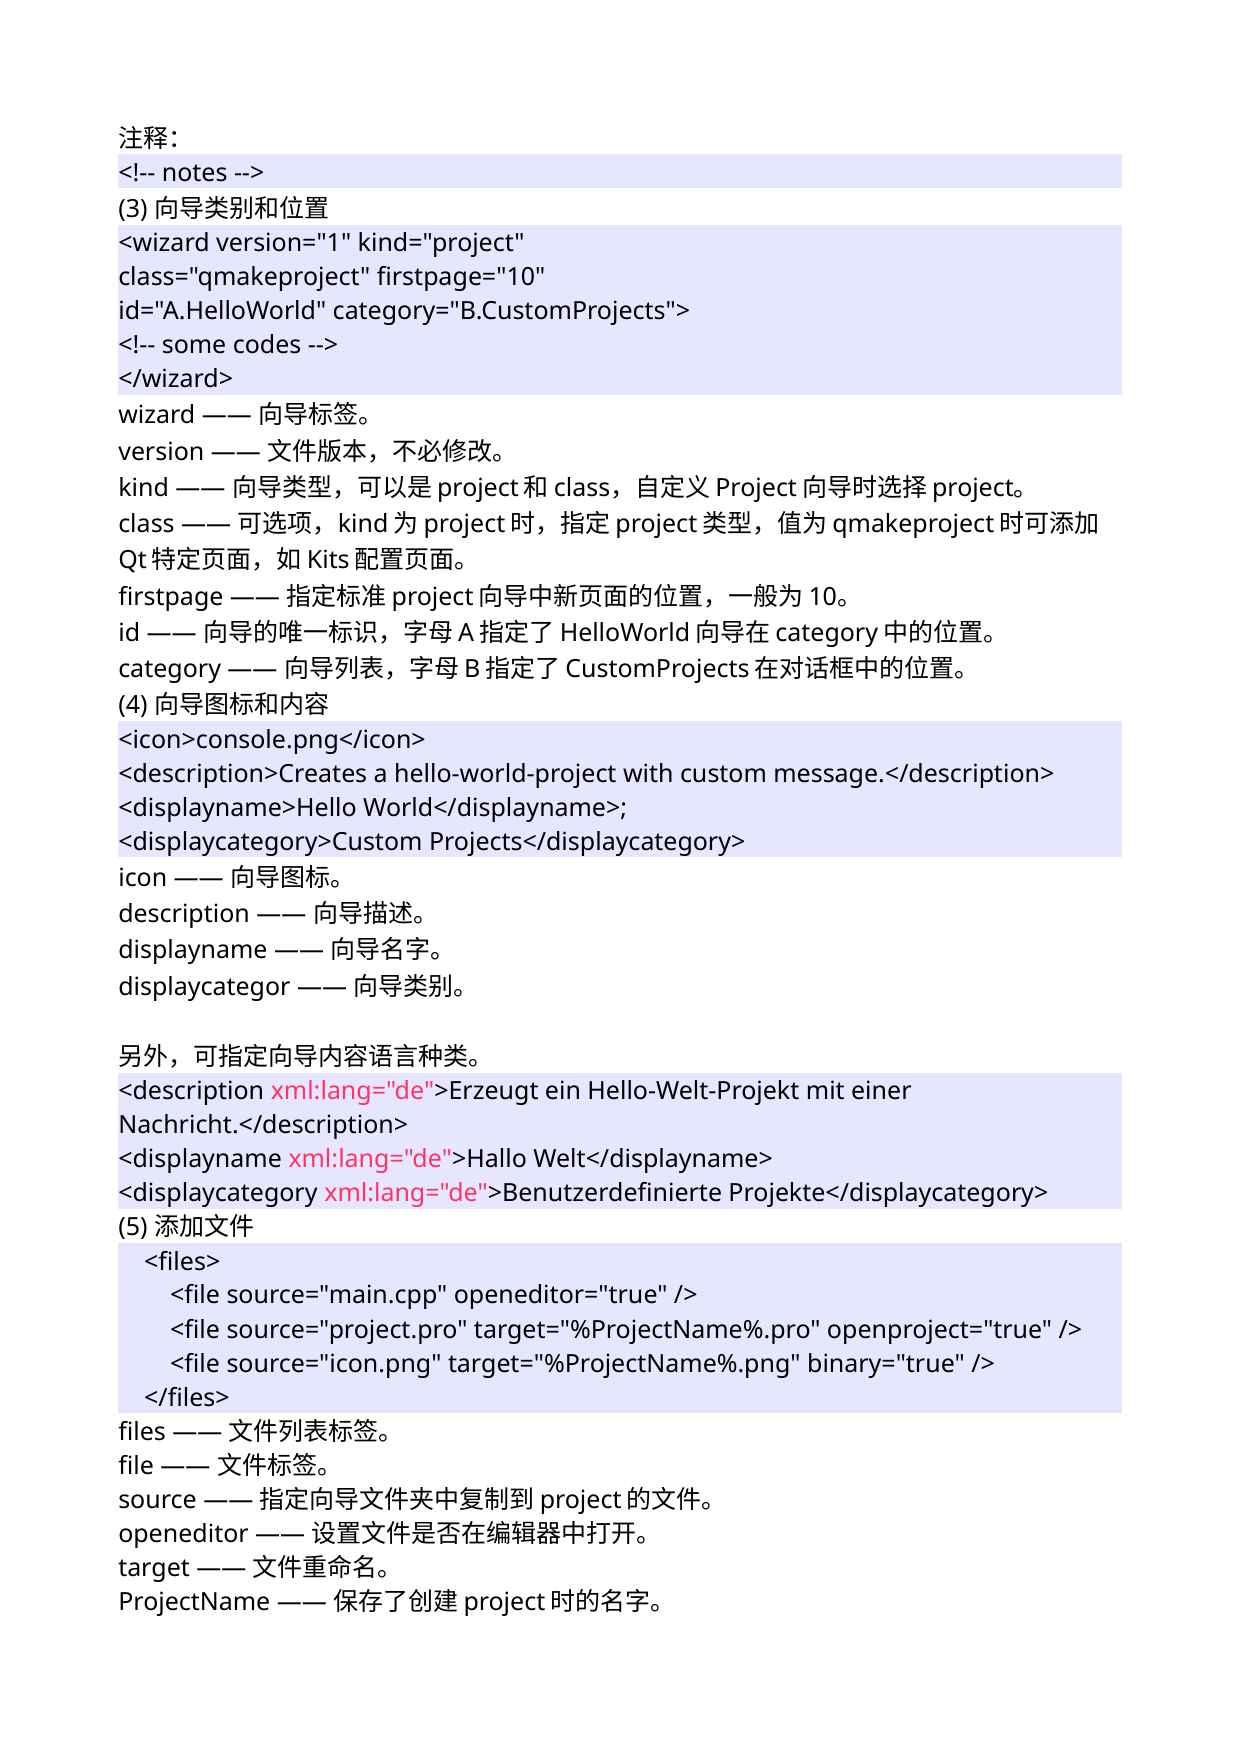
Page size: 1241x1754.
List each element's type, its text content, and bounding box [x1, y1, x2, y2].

text file —— 文件标签。 [118, 1447, 1122, 1482]
text <displayname>Hello World</displayname>; [118, 789, 1122, 823]
text files —— 文件列表标签。 [118, 1413, 1122, 1447]
text </files> [118, 1379, 1122, 1413]
text class —— 可选项，kind为project时，指定project类型，值为qmakeproject时可添加Qt特定页面，如Kits配置页面。 [118, 504, 1122, 576]
text (3) 向导类别和位置 [118, 188, 1122, 225]
text <displayname xml:lang="de">Hallo Welt</displayname> [118, 1141, 1122, 1175]
text <file source="main.cpp" openeditor="true" /> [118, 1277, 1122, 1311]
text target —— 文件重命名。 [118, 1550, 1122, 1584]
text wizard —— 向导标签。 [118, 395, 1122, 431]
text <file source="project.pro" target="%ProjectName%.pro" openproject="true" /> [118, 1311, 1122, 1345]
text 注释： [118, 118, 1122, 154]
text id —— 向导的唯一标识，字母A指定了 HelloWorld向导在category中的位置。 [118, 612, 1122, 649]
text <file source="icon.png" target="%ProjectName%.png" binary="true" /> [118, 1345, 1122, 1379]
text <!-- notes --> [118, 154, 1122, 188]
text version —— 文件版本，不必修改。 [118, 431, 1122, 467]
text <icon>console.png</icon> [118, 721, 1122, 755]
text class="qmakeproject" firstpage="10" [118, 259, 1122, 293]
text 另外，可指定向导内容语言种类。 [118, 1037, 1122, 1073]
text <description>Creates a hello-world-project with custom message.</description> [118, 755, 1122, 789]
text openeditor —— 设置文件是否在编辑器中打开。 [118, 1516, 1122, 1550]
text <!-- some codes --> [118, 327, 1122, 361]
text <displaycategory xml:lang="de">Benutzerdefinierte Projekte</displaycategory> [118, 1175, 1122, 1209]
text description —— 向导描述。 [118, 894, 1122, 930]
text icon —— 向导图标。 [118, 857, 1122, 894]
text kind —— 向导类型，可以是project和class，自定义Project向导时选择project。 [118, 467, 1122, 504]
text id="A.HelloWorld" category="B.CustomProjects"> [118, 293, 1122, 327]
text <wizard version="1" kind="project" [118, 225, 1122, 259]
text (4) 向导图标和内容 [118, 685, 1122, 721]
text ProjectName —— 保存了创建project时的名字。 [118, 1584, 1122, 1618]
text category —— 向导列表，字母B指定了CustomProjects在对话框中的位置。 [118, 649, 1122, 685]
text (5) 添加文件 [118, 1209, 1122, 1243]
text <description xml:lang="de">Erzeugt ein Hello-Welt-Projekt mit einer Nachricht.</description> [118, 1073, 1122, 1141]
text </wizard> [118, 361, 1122, 395]
text source —— 指定向导文件夹中复制到project的文件。 [118, 1482, 1122, 1516]
text <displaycategory>Custom Projects</displaycategory> [118, 823, 1122, 857]
text <files> [118, 1243, 1122, 1277]
text firstpage —— 指定标准project向导中新页面的位置，一般为10。 [118, 576, 1122, 612]
text displayname —— 向导名字。 [118, 930, 1122, 966]
text displaycategor —— 向导类别。 [118, 966, 1122, 1002]
